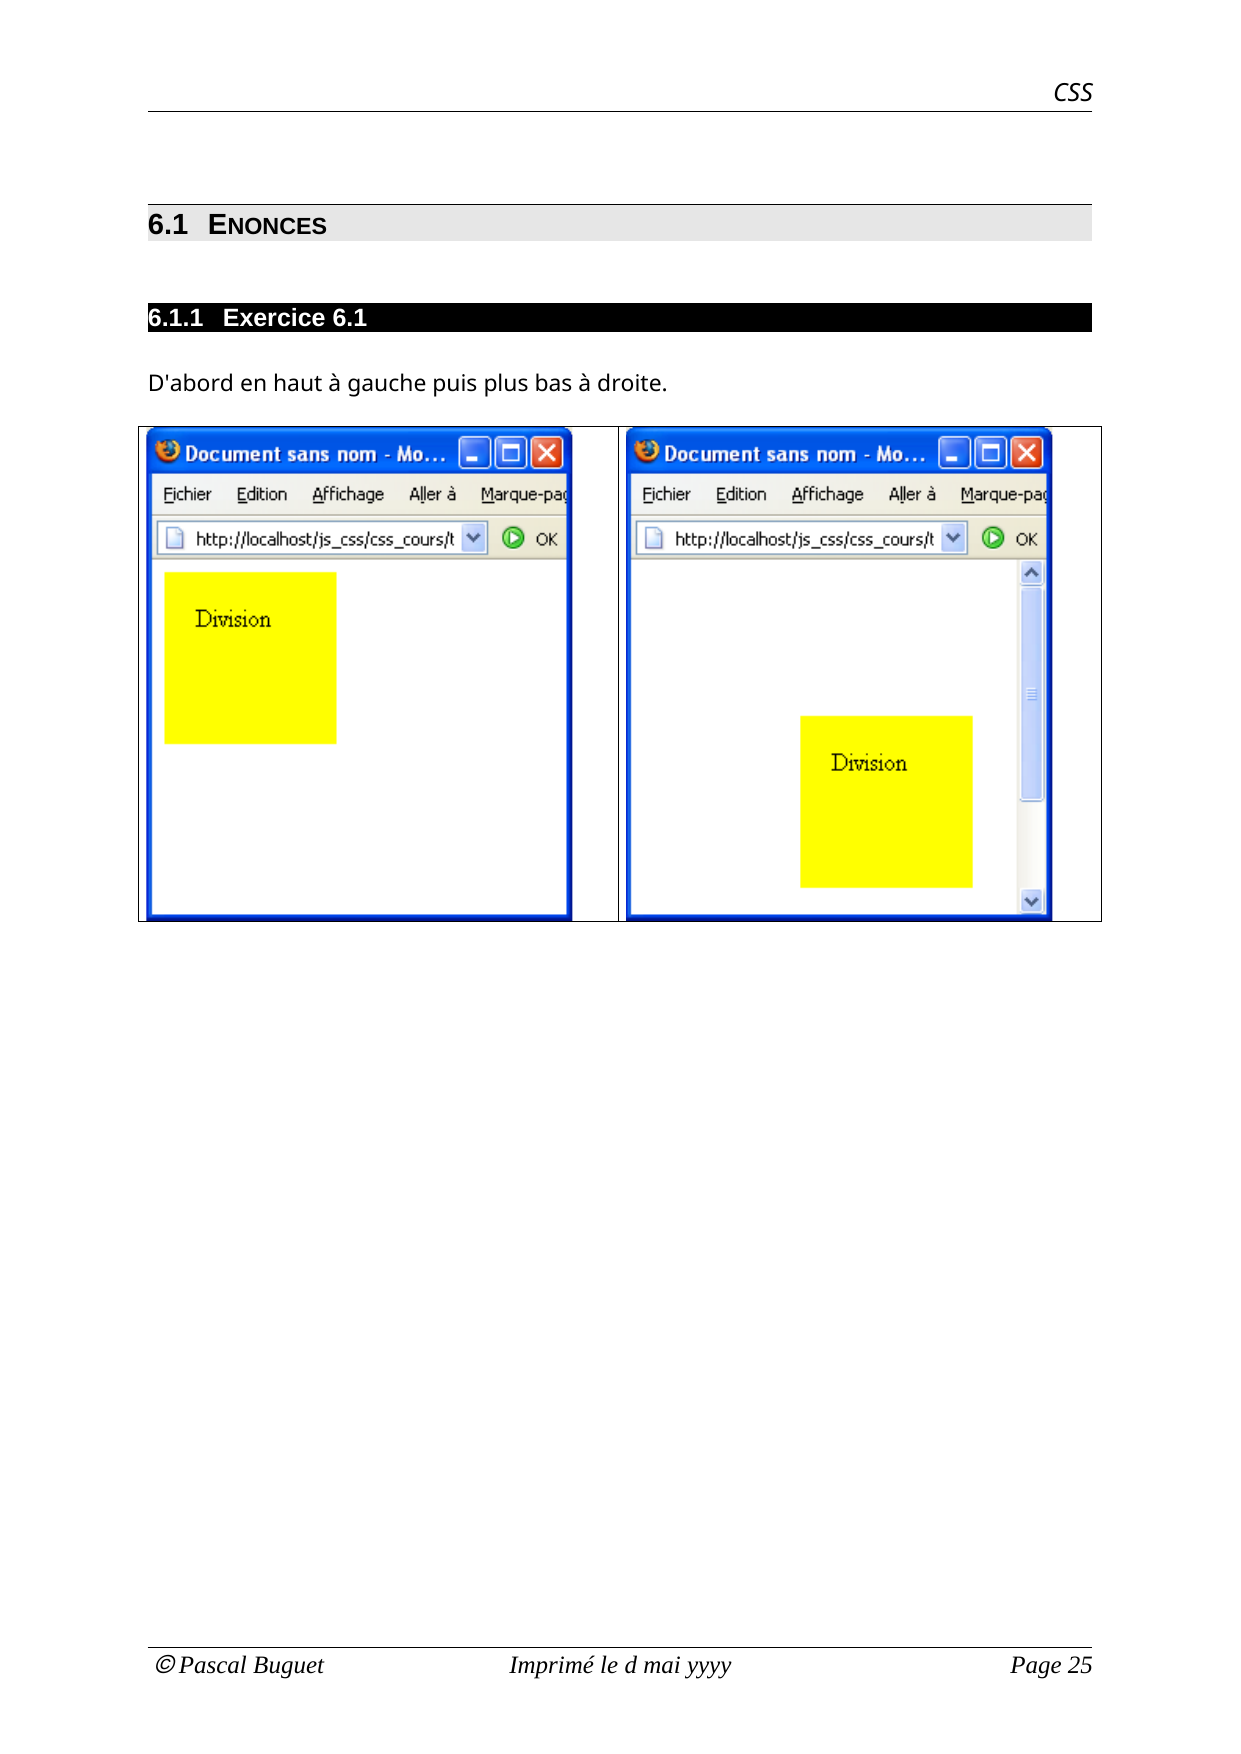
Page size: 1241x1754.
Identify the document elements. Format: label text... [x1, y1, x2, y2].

table_header [573, 427, 618, 921]
subtitle Enonces [148, 205, 1092, 241]
table_header [1053, 427, 1101, 921]
text D'abord en haut à gauche puis plus bas à droite. [148, 367, 1092, 398]
subtitle Exercice 6.1 [148, 303, 1092, 332]
table_header [619, 427, 626, 921]
picture [626, 427, 1053, 921]
picture [146, 427, 573, 921]
table_header [139, 427, 146, 921]
